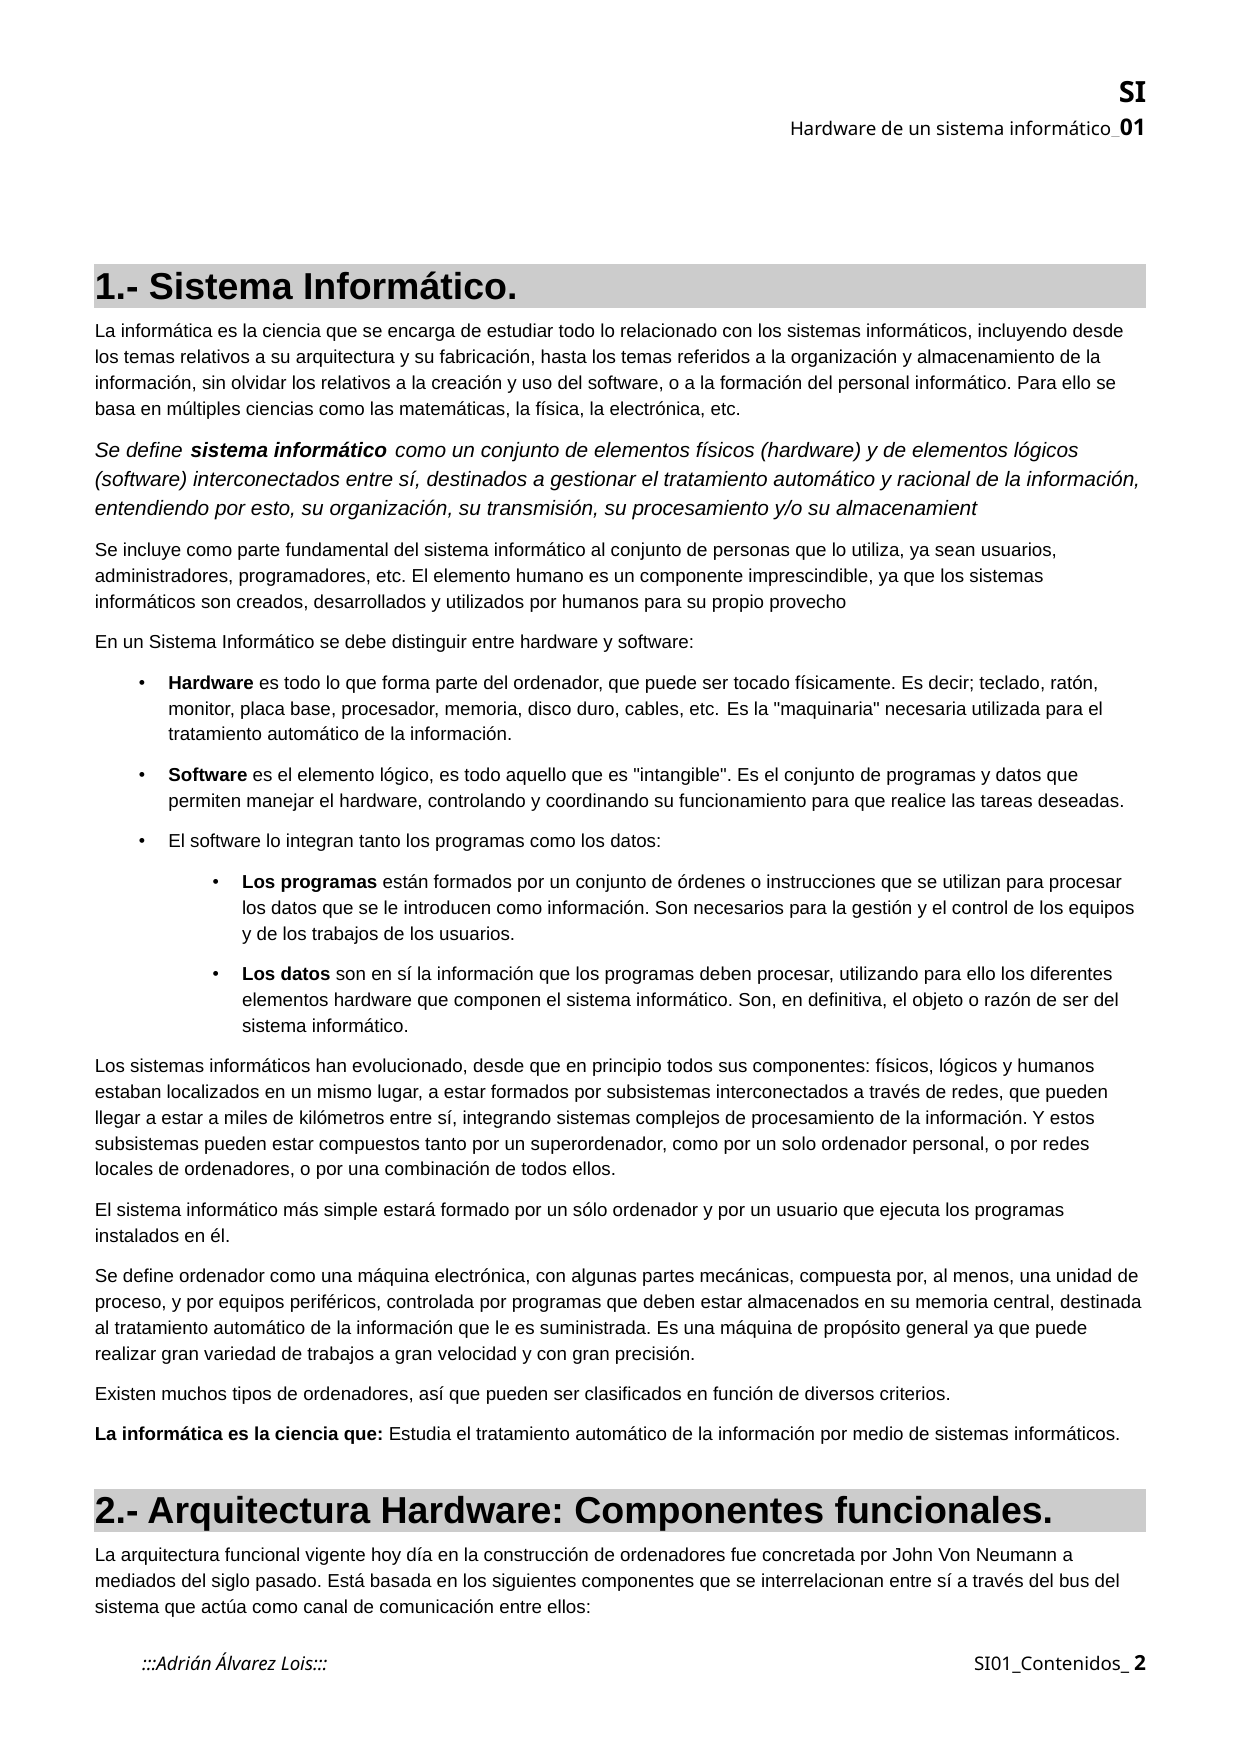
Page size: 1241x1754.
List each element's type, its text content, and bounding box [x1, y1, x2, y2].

text Se incluye como parte fundamental del sistema informático al conjunto de personas que lo utiliza, ya sean usuarios, administradores, programadores, etc. El elemento humano es un componente imprescindible, ya que los sistemas informáticos son creados, desarrollados y utilizados por humanos para su propio provecho [94, 539, 1146, 612]
text Se define ordenador como una máquina electrónica, con algunas partes mecánicas, compuesta por, al menos, una unidad de proceso, y por equipos periféricos, controlada por programas que deben estar almacenados en su memoria central, destinada al tratamiento automático de la información que le es suministrada. Es una máquina de propósito general ya que puede realizar gran variedad de trabajos a gran velocidad y con gran precisión. [94, 1265, 1146, 1364]
text La arquitectura funcional vigente hoy día en la construcción de ordenadores fue concretada por John Von Neumann a mediados del siglo pasado. Está basada en los siguientes componentes que se interrelacionan entre sí a través del bus del sistema que actúa como canal de comunicación entre ellos: [94, 1544, 1146, 1617]
text Los sistemas informáticos han evolucionado, desde que en principio todos sus componentes: físicos, lógicos y humanos estaban localizados en un mismo lugar, a estar formados por subsistemas interconectados a través de redes, que pueden llegar a estar a miles de kilómetros entre sí, integrando sistemas complejos de procesamiento de la información. Y estos subsistemas pueden estar compuestos tanto por un superordenador, como por un solo ordenador personal, o por redes locales de ordenadores, o por una combinación de todos ellos. [94, 1055, 1146, 1180]
list Los programas están formados por un conjunto de órdenes o instrucciones que se utilizan para procesar los datos que se le introducen como información. Son necesarios para la gestión y el control de los equipos y de los trabajos de los usuarios. [212, 871, 1146, 944]
text Se define sistema informático como un conjunto de elementos físicos (hardware) y de elementos lógicos (software) interconectados entre sí, destinados a gestionar el tratamiento automático y racional de la información, entendiendo por esto, su organización, su transmisión, su procesamiento y/o su almacenamient [94, 438, 1146, 519]
text La informática es la ciencia que se encarga de estudiar todo lo relacionado con los sistemas informáticos, incluyendo desde los temas relativos a su arquitectura y su fabricación, hasta los temas referidos a la organización y almacenamiento de la información, sin olvidar los relativos a la creación y uso del software, o a la formación del personal informático. Para ello se basa en múltiples ciencias como las matemáticas, la física, la electrónica, etc. [94, 320, 1146, 419]
subtitle 1.- Sistema Informático. [94, 264, 1146, 308]
text El sistema informático más simple estará formado por un sólo ordenador y por un usuario que ejecuta los programas instalados en él. [94, 1199, 1146, 1246]
list Software es el elemento lógico, es todo aquello que es "intangible". Es el conjunto de programas y datos que permiten manejar el hardware, controlando y coordinando su funcionamiento para que realice las tareas deseadas. [139, 764, 1146, 811]
list Los datos son en sí la información que los programas deben procesar, utilizando para ello los diferentes elementos hardware que componen el sistema informático. Son, en definitiva, el objeto o razón de ser del sistema informático. [212, 963, 1146, 1036]
text La informática es la ciencia que: Estudia el tratamiento automático de la información por medio de sistemas informáticos. [94, 1423, 1146, 1445]
subtitle 2.- Arquitectura Hardware: Componentes funcionales. [94, 1489, 1146, 1532]
list El software lo integran tanto los programas como los datos: [139, 830, 1146, 852]
text En un Sistema Informático se debe distinguir entre hardware y software: [94, 631, 1146, 653]
list Hardware es todo lo que forma parte del ordenador, que puede ser tocado físicamente. Es decir; teclado, ratón, monitor, placa base, procesador, memoria, disco duro, cables, etc. Es la "maquinaria" necesaria utilizada para el tratamiento automático de la información. [139, 671, 1146, 745]
text Existen muchos tipos de ordenadores, así que pueden ser clasificados en función de diversos criterios. [94, 1383, 1146, 1404]
